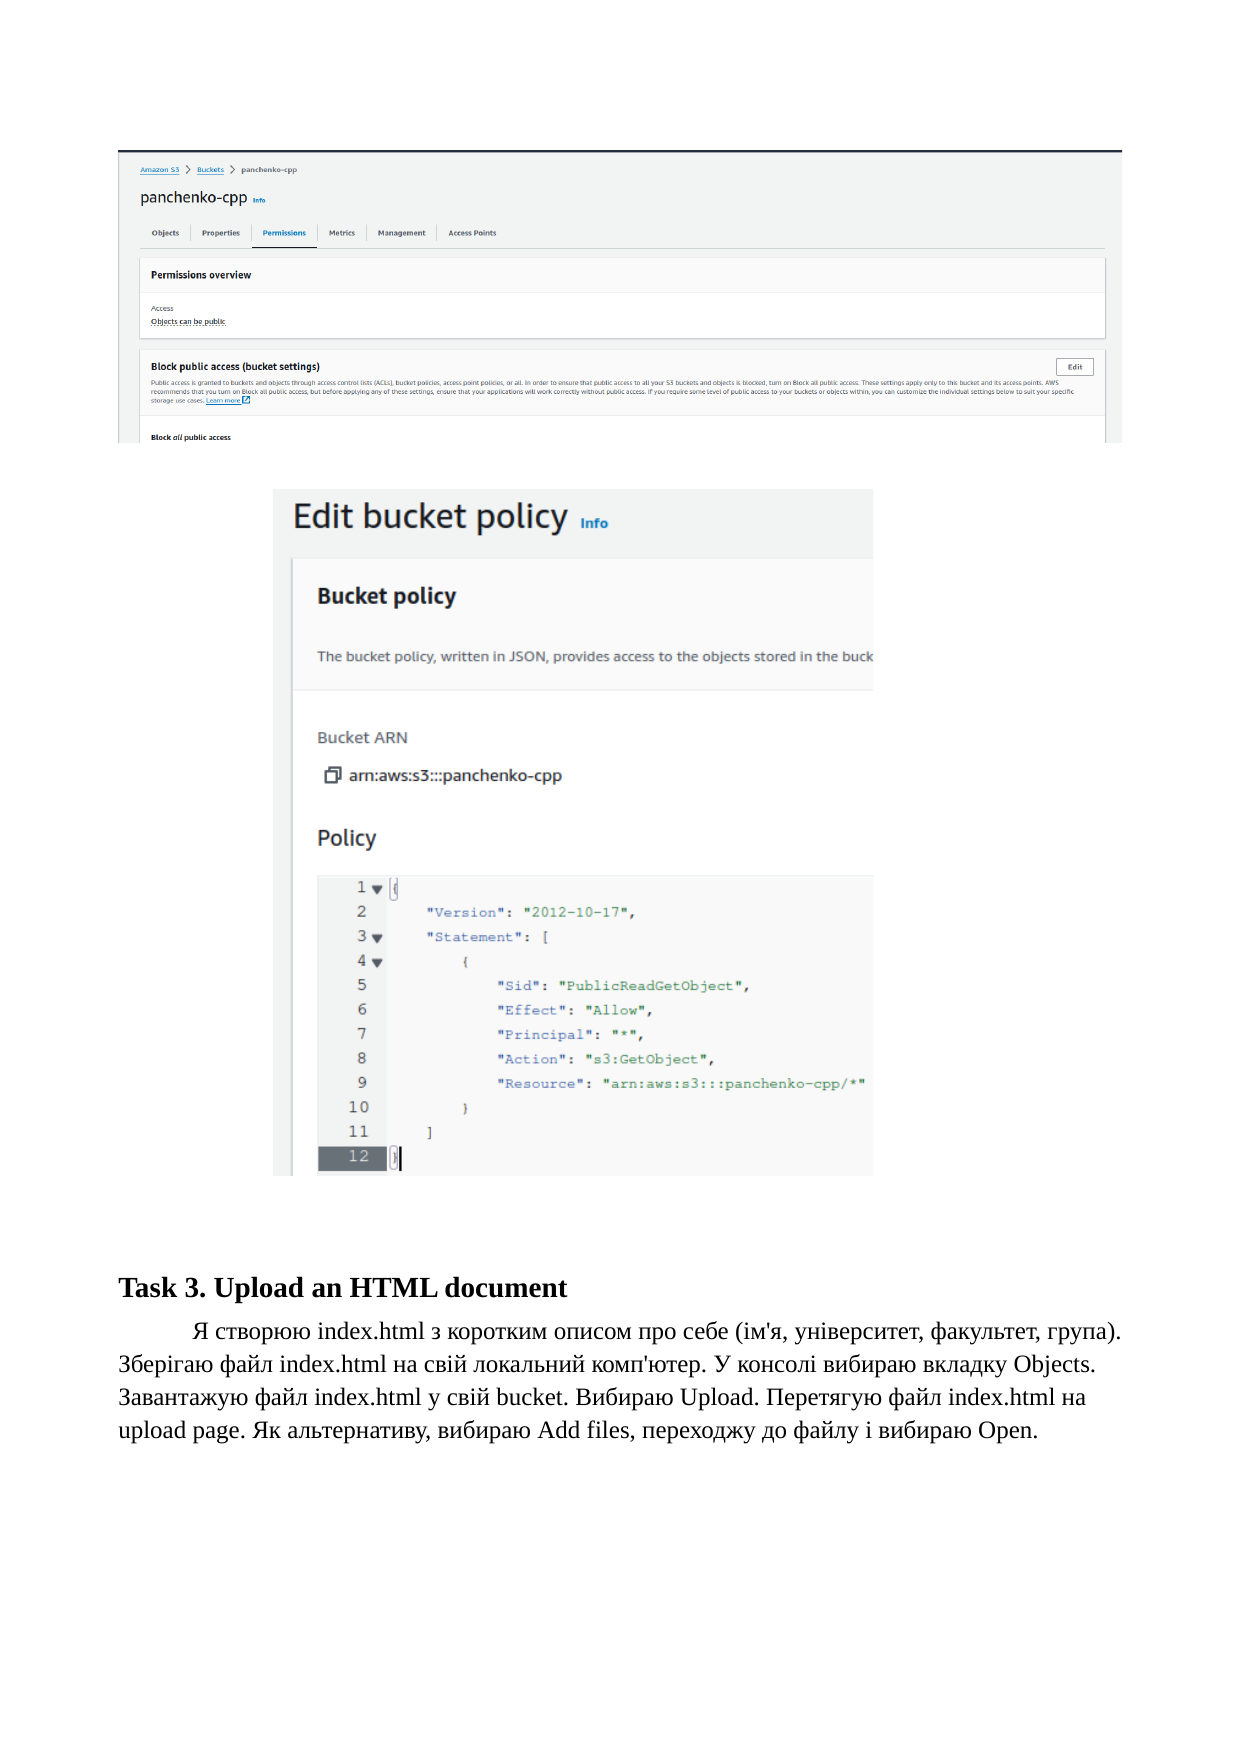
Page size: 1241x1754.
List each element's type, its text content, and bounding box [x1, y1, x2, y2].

picture [272, 489, 874, 1176]
subtitle Task 3. Upload an HTML document [118, 1270, 1122, 1304]
text Я створюю index.html з коротким описом про себе (ім'я, університет, факультет, група). Зберігаю файл index.html на свій локальний комп'ютер. У консолі вибираю вкладку Objects. Завантажую файл index.html у свій bucket. Вибираю Upload. Перетягую файл index.html на upload page. Як альтернативу, вибираю Add files, переходжу до файлу і вибираю Open. [118, 1316, 1122, 1444]
picture [118, 150, 1123, 443]
